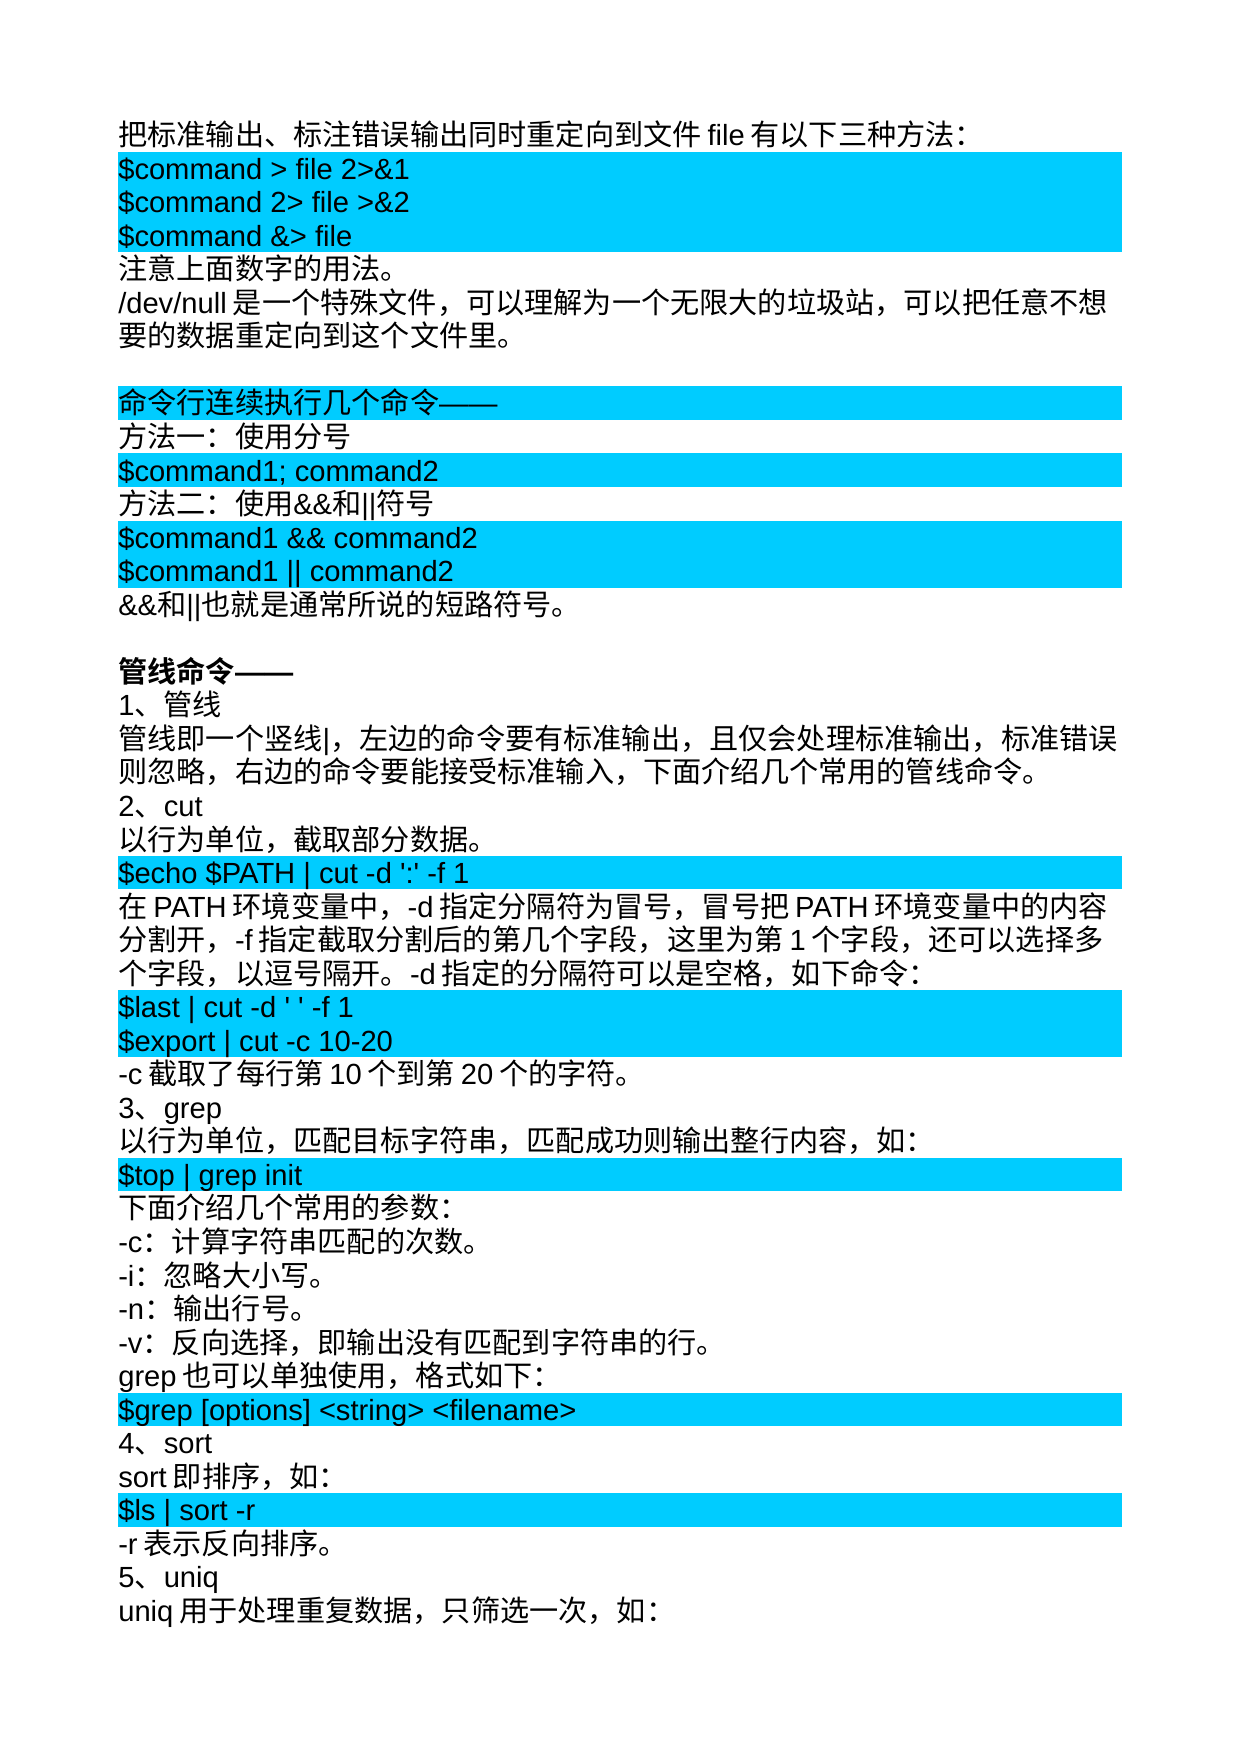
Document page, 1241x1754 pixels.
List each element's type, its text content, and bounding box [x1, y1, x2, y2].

text -r表示反向排序。 [118, 1527, 1122, 1560]
text 在PATH环境变量中，-d指定分隔符为冒号，冒号把PATH环境变量中的内容分割开，-f指定截取分割后的第几个字段，这里为第1个字段，还可以选择多个字段，以逗号隔开。-d指定的分隔符可以是空格，如下命令： [118, 889, 1122, 990]
text 以行为单位，截取部分数据。 [118, 822, 1122, 856]
text sort即排序，如： [118, 1460, 1122, 1493]
text 命令行连续执行几个命令—— [118, 386, 1122, 420]
text $grep [options] <string> <filename> [118, 1393, 1122, 1426]
text 管线即一个竖线|，左边的命令要有标准输出，且仅会处理标准输出，标准错误则忽略，右边的命令要能接受标准输入，下面介绍几个常用的管线命令。 [118, 722, 1122, 789]
text 3、grep [118, 1091, 1122, 1124]
text $top | grep init [118, 1158, 1122, 1191]
text 2、cut [118, 789, 1122, 822]
text -n：输出行号。 [118, 1292, 1122, 1326]
text 5、uniq [118, 1560, 1122, 1594]
text 1、管线 [118, 688, 1122, 722]
text 注意上面数字的用法。 [118, 252, 1122, 286]
text /dev/null是一个特殊文件，可以理解为一个无限大的垃圾站，可以把任意不想要的数据重定向到这个文件里。 [118, 286, 1122, 353]
text uniq用于处理重复数据，只筛选一次，如： [118, 1594, 1122, 1627]
text $command1 || command2 [118, 554, 1122, 588]
text $last | cut -d ' ' -f 1 [118, 990, 1122, 1024]
text -v：反向选择，即输出没有匹配到字符串的行。 [118, 1326, 1122, 1359]
text 方法二：使用&&和||符号 [118, 487, 1122, 521]
text &&和||也就是通常所说的短路符号。 [118, 588, 1122, 621]
text -c：计算字符串匹配的次数。 [118, 1225, 1122, 1258]
text 下面介绍几个常用的参数： [118, 1191, 1122, 1225]
text 4、sort [118, 1426, 1122, 1460]
text $command 2> file >&2 [118, 185, 1122, 219]
text 管线命令—— [118, 655, 1122, 688]
text 把标准输出、标注错误输出同时重定向到文件file有以下三种方法： [118, 118, 1122, 152]
text $command &> file [118, 219, 1122, 252]
text grep也可以单独使用，格式如下： [118, 1359, 1122, 1393]
text $command1 && command2 [118, 521, 1122, 554]
text $echo $PATH | cut -d ':' -f 1 [118, 856, 1122, 889]
text -c截取了每行第10个到第20个的字符。 [118, 1057, 1122, 1091]
text $ls | sort -r [118, 1493, 1122, 1527]
text -i：忽略大小写。 [118, 1258, 1122, 1292]
text $command1; command2 [118, 453, 1122, 487]
text $export | cut -c 10-20 [118, 1024, 1122, 1057]
text 以行为单位，匹配目标字符串，匹配成功则输出整行内容，如： [118, 1124, 1122, 1158]
text 方法一：使用分号 [118, 420, 1122, 453]
text $command > file 2>&1 [118, 152, 1122, 185]
